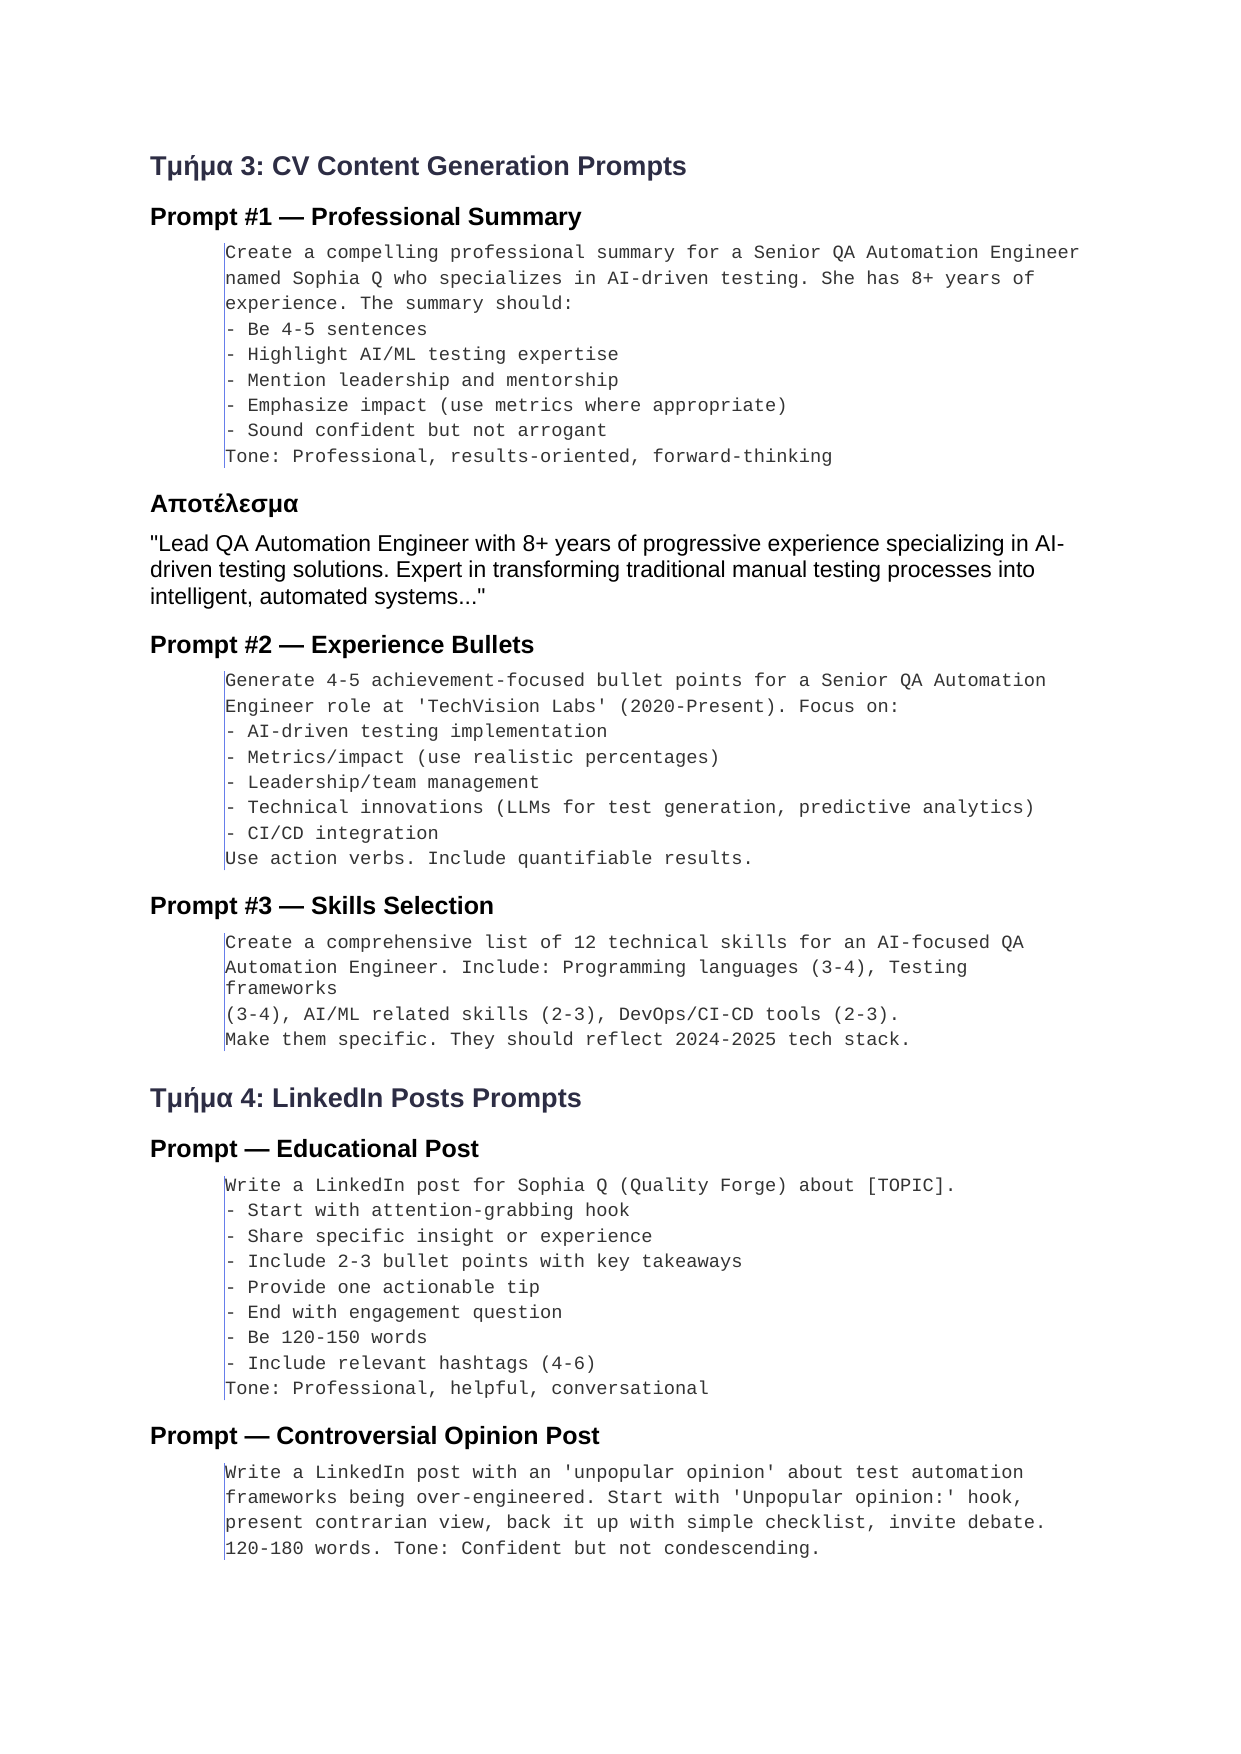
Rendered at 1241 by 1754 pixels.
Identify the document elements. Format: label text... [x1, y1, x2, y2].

text 120-180 words. Tone: Confident but not condescending. [225, 1539, 1090, 1560]
text Create a compelling professional summary for a Senior QA Automation Engineer [225, 243, 1090, 264]
text Engineer role at 'TechVision Labs' (2020-Present). Focus on: [225, 697, 1090, 718]
text Make them specific. They should reflect 2024-2025 tech stack. [225, 1030, 1090, 1051]
text - Include 2-3 bullet points with key takeaways [225, 1252, 1090, 1273]
text - AI-driven testing implementation [225, 722, 1090, 743]
text Prompt — Educational Post [150, 1134, 1090, 1163]
text frameworks being over-engineered. Start with 'Unpopular opinion:' hook, [225, 1488, 1090, 1509]
text Prompt #1 — Professional Summary [150, 202, 1090, 231]
text Prompt #2 — Experience Bullets [150, 630, 1090, 659]
text Αποτέλεσμα [150, 489, 1090, 517]
text Write a LinkedIn post for Sophia Q (Quality Forge) about [TOPIC]. [225, 1176, 1090, 1197]
text - Highlight AI/ML testing expertise [225, 345, 1090, 366]
text Create a comprehensive list of 12 technical skills for an AI-focused QA [224, 932, 1090, 954]
text - Be 4-5 sentences [225, 319, 1090, 341]
subtitle Τμήμα 4: LinkedIn Posts Prompts [150, 1082, 1090, 1114]
text - Metrics/impact (use realistic percentages) [225, 747, 1090, 769]
text - Technical innovations (LLMs for test generation, predictive analytics) [225, 798, 1090, 819]
text present contrarian view, back it up with simple checklist, invite debate. [225, 1513, 1090, 1534]
text named Sophia Q who specializes in AI-driven testing. She has 8+ years of [225, 269, 1090, 290]
text Generate 4-5 achievement-focused bullet points for a Senior QA Automation [225, 671, 1090, 692]
text (3-4), AI/ML related skills (2-3), DevOps/CI-CD tools (2-3). [225, 1004, 1090, 1026]
text Tone: Professional, results-oriented, forward-thinking [225, 447, 1090, 468]
text Automation Engineer. Include: Programming languages (3-4), Testing frameworks [225, 958, 1090, 1000]
text - Include relevant hashtags (4-6) [225, 1354, 1090, 1375]
text "Lead QA Automation Engineer with 8+ years of progressive experience specializing in AI-driven testing solutions. Expert in transforming traditional manual testing processes into intelligent, automated systems..." [150, 530, 1090, 609]
text experience. The summary should: [225, 294, 1090, 315]
text - Emphasize impact (use metrics where appropriate) [225, 396, 1090, 417]
text - Mention leadership and mentorship [225, 370, 1090, 392]
text Prompt — Controversial Opinion Post [150, 1421, 1090, 1450]
text - End with engagement question [225, 1303, 1090, 1324]
text Prompt #3 — Skills Selection [150, 891, 1090, 920]
text - CI/CD integration [225, 824, 1090, 845]
text - Sound confident but not arrogant [225, 421, 1090, 442]
text Tone: Professional, helpful, conversational [225, 1379, 1090, 1400]
text Write a LinkedIn post with an 'unpopular opinion' about test automation [224, 1462, 1090, 1484]
text - Be 120-150 words [225, 1328, 1090, 1349]
text Use action verbs. Include quantifiable results. [225, 849, 1090, 870]
text - Share specific insight or experience [225, 1227, 1090, 1248]
text - Leadership/team management [225, 773, 1090, 794]
text - Provide one actionable tip [225, 1277, 1090, 1299]
subtitle Τμήμα 3: CV Content Generation Prompts [150, 150, 1090, 181]
text - Start with attention-grabbing hook [225, 1201, 1090, 1222]
